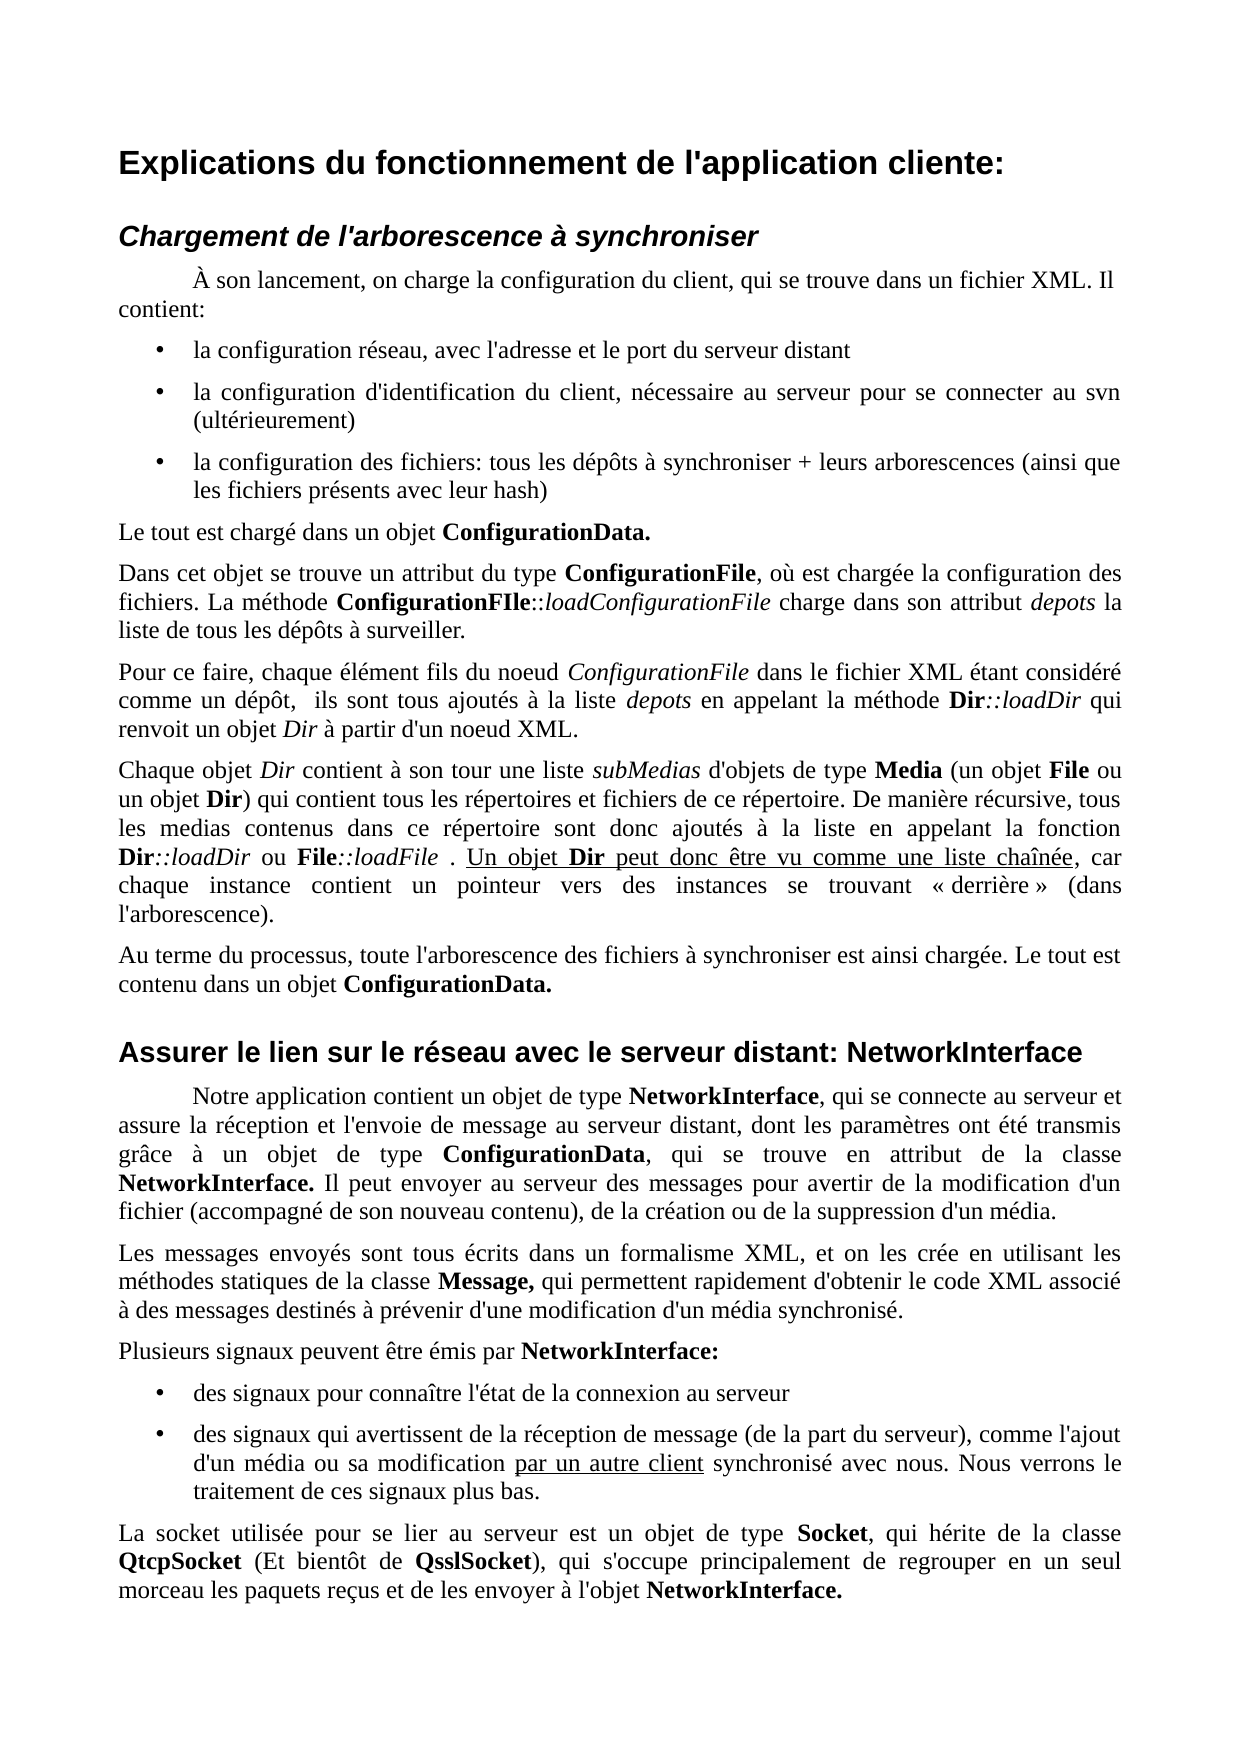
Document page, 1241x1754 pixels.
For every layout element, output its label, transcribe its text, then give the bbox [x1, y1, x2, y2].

subtitle Assurer le lien sur le réseau avec le serveur distant: NetworkInterface [118, 1035, 1122, 1069]
subtitle Chargement de l'arborescence à synchroniser [118, 219, 1122, 253]
text Notre application contient un objet de type NetworkInterface, qui se connecte au serveur et assure la réception et l'envoie de message au serveur distant, dont les paramètres ont été transmis grâce à un objet de type ConfigurationData, qui se trouve en attribut de la classe NetworkInterface. Il peut envoyer au serveur des messages pour avertir de la modification d'un fichier (accompagné de son nouveau contenu), de la création ou de la suppression d'un média. [118, 1081, 1122, 1225]
text Le tout est chargé dans un objet ConfigurationData. [118, 517, 1122, 545]
text Pour ce faire, chaque élément fils du noeud ConfigurationFile dans le fichier XML étant considéré comme un dépôt, ils sont tous ajoutés à la liste depots en appelant la méthode Dir::loadDir qui renvoit un objet Dir à partir d'un noeud XML. [118, 657, 1122, 743]
text Chaque objet Dir contient à son tour une liste subMedias d'objets de type Media (un objet File ou un objet Dir) qui contient tous les répertoires et fichiers de ce répertoire. De manière récursive, tous les medias contenus dans ce répertoire sont donc ajoutés à la liste en appelant la fonction Dir::loadDir ou File::loadFile . Un objet Dir peut donc être vu comme une liste chaînée, car chaque instance contient un pointeur vers des instances se trouvant « derrière » (dans l'arborescence). [118, 755, 1122, 928]
text Dans cet objet se trouve un attribut du type ConfigurationFile, où est chargée la configuration des fichiers. La méthode ConfigurationFIle::loadConfigurationFile charge dans son attribut depots la liste de tous les dépôts à surveiller. [118, 558, 1122, 644]
text À son lancement, on charge la configuration du client, qui se trouve dans un fichier XML. Il contient: [118, 265, 1122, 323]
subtitle Explications du fonctionnement de l'application cliente: [118, 143, 1122, 182]
list la configuration réseau, avec l'adresse et le port du serveur distant [156, 335, 1122, 364]
text Plusieurs signaux peuvent être émis par NetworkInterface: [118, 1336, 1122, 1365]
text Les messages envoyés sont tous écrits dans un formalisme XML, et on les crée en utilisant les méthodes statiques de la classe Message, qui permettent rapidement d'obtenir le code XML associé à des messages destinés à prévenir d'une modification d'un média synchronisé. [118, 1238, 1122, 1324]
list des signaux qui avertissent de la réception de message (de la part du serveur), comme l'ajout d'un média ou sa modification par un autre client synchronisé avec nous. Nous verrons le traitement de ces signaux plus bas. [156, 1419, 1122, 1505]
list la configuration d'identification du client, nécessaire au serveur pour se connecter au svn (ultérieurement) [156, 377, 1122, 434]
list des signaux pour connaître l'état de la connexion au serveur [156, 1378, 1122, 1406]
text Au terme du processus, toute l'arborescence des fichiers à synchroniser est ainsi chargée. Le tout est contenu dans un objet ConfigurationData. [118, 940, 1122, 998]
list la configuration des fichiers: tous les dépôts à synchroniser + leurs arborescences (ainsi que les fichiers présents avec leur hash) [156, 447, 1122, 504]
text La socket utilisée pour se lier au serveur est un objet de type Socket, qui hérite de la classe QtcpSocket (Et bientôt de QsslSocket), qui s'occupe principalement de regrouper en un seul morceau les paquets reçus et de les envoyer à l'objet NetworkInterface. [118, 1518, 1122, 1604]
